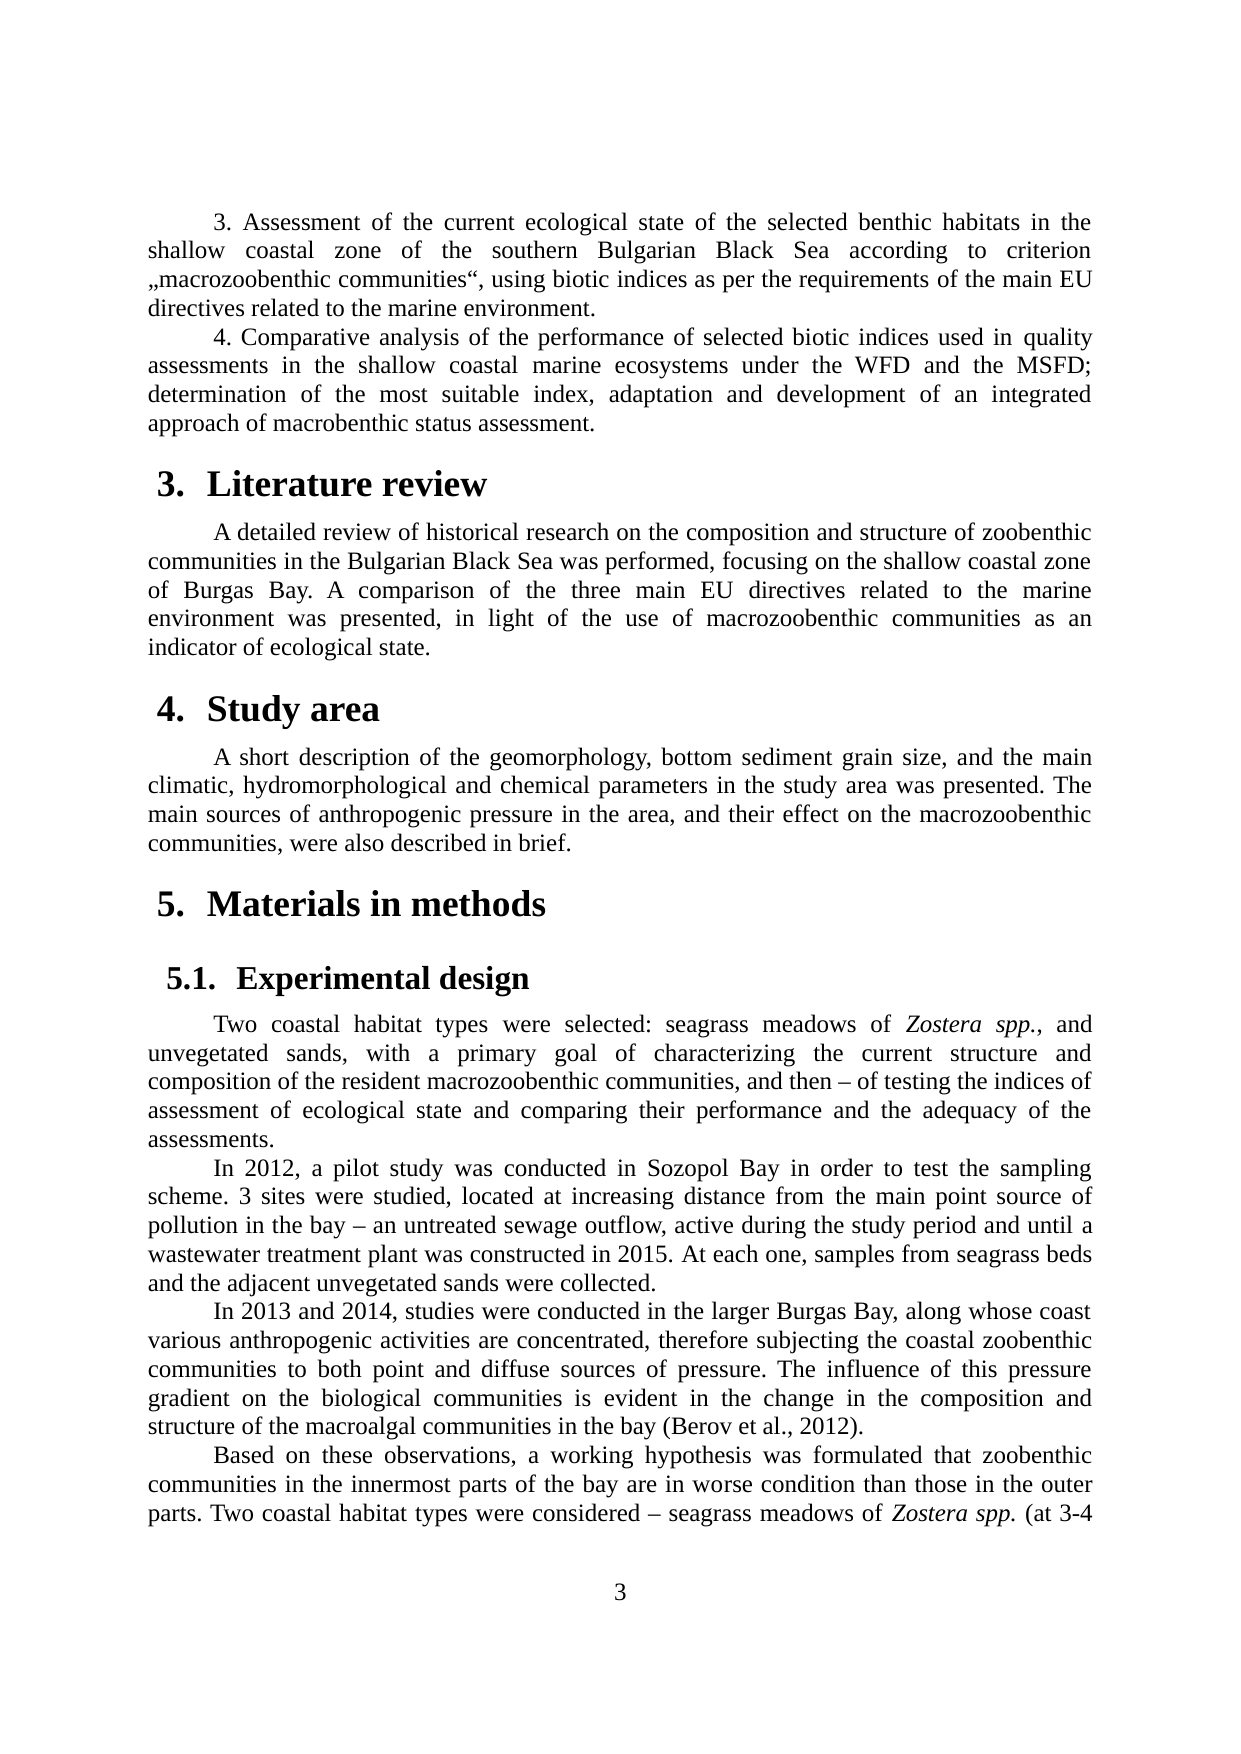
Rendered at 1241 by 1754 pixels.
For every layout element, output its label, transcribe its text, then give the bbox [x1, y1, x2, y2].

text A short description of the geomorphology, bottom sediment grain size, and the main climatic, hydromorphological and chemical parameters in the study area was presented. The main sources of anthropogenic pressure in the area, and their effect on the macrozoobenthic communities, were also described in brief. [148, 742, 1093, 857]
subtitle Literature review [185, 462, 1093, 505]
text Two coastal habitat types were selected: seagrass meadows of Zostera spp., and unvegetated sands, with a primary goal of characterizing the current structure and composition of the resident macrozoobenthic communities, and then – of testing the indices of assessment of ecological state and comparing their performance and the adequacy of the assessments. [148, 1009, 1093, 1153]
subtitle Experimental design [224, 958, 1093, 996]
text In 2013 and 2014, studies were conducted in the larger Burgas Bay, along whose coast various anthropogenic activities are concentrated, therefore subjecting the coastal zoobenthic communities to both point and diffuse sources of pressure. The influence of this pressure gradient on the biological communities is evident in the change in the composition and structure of the macroalgal communities in the bay (Berov et al., 2012). [148, 1296, 1093, 1440]
text Based on these observations, a working hypothesis was formulated that zoobenthic communities in the innermost parts of the bay are in worse condition than those in the outer parts. Two coastal habitat types were considered – seagrass meadows of Zostera spp. (at 3-4 [148, 1440, 1093, 1526]
text 3. Assessment of the current ecological state of the selected benthic habitats in the shallow coastal zone of the southern Bulgarian Black Sea according to criterion „macrozoobenthic communities“, using biotic indices as per the requirements of the main EU directives related to the marine environment. [148, 207, 1093, 322]
text A detailed review of historical research on the composition and structure of zoobenthic communities in the Bulgarian Black Sea was performed, focusing on the shallow coastal zone of Burgas Bay. A comparison of the three main EU directives related to the marine environment was presented, in light of the use of macrozoobenthic communities as an indicator of ecological state. [148, 517, 1093, 661]
text In 2012, a pilot study was conducted in Sozopol Bay in order to test the sampling scheme. 3 sites were studied, located at increasing distance from the main point source of pollution in the bay – an untreated sewage outflow, active during the study period and until a wastewater treatment plant was constructed in 2015. At each one, samples from seagrass beds and the adjacent unvegetated sands were collected. [148, 1153, 1093, 1296]
subtitle Study area [185, 686, 1093, 729]
text 4. Comparative analysis of the performance of selected biotic indices used in quality assessments in the shallow coastal marine ecosystems under the WFD and the MSFD; determination of the most suitable index, adaptation and development of an integrated approach of macrobenthic status assessment. [148, 322, 1093, 437]
subtitle Materials in methods [185, 882, 1093, 925]
